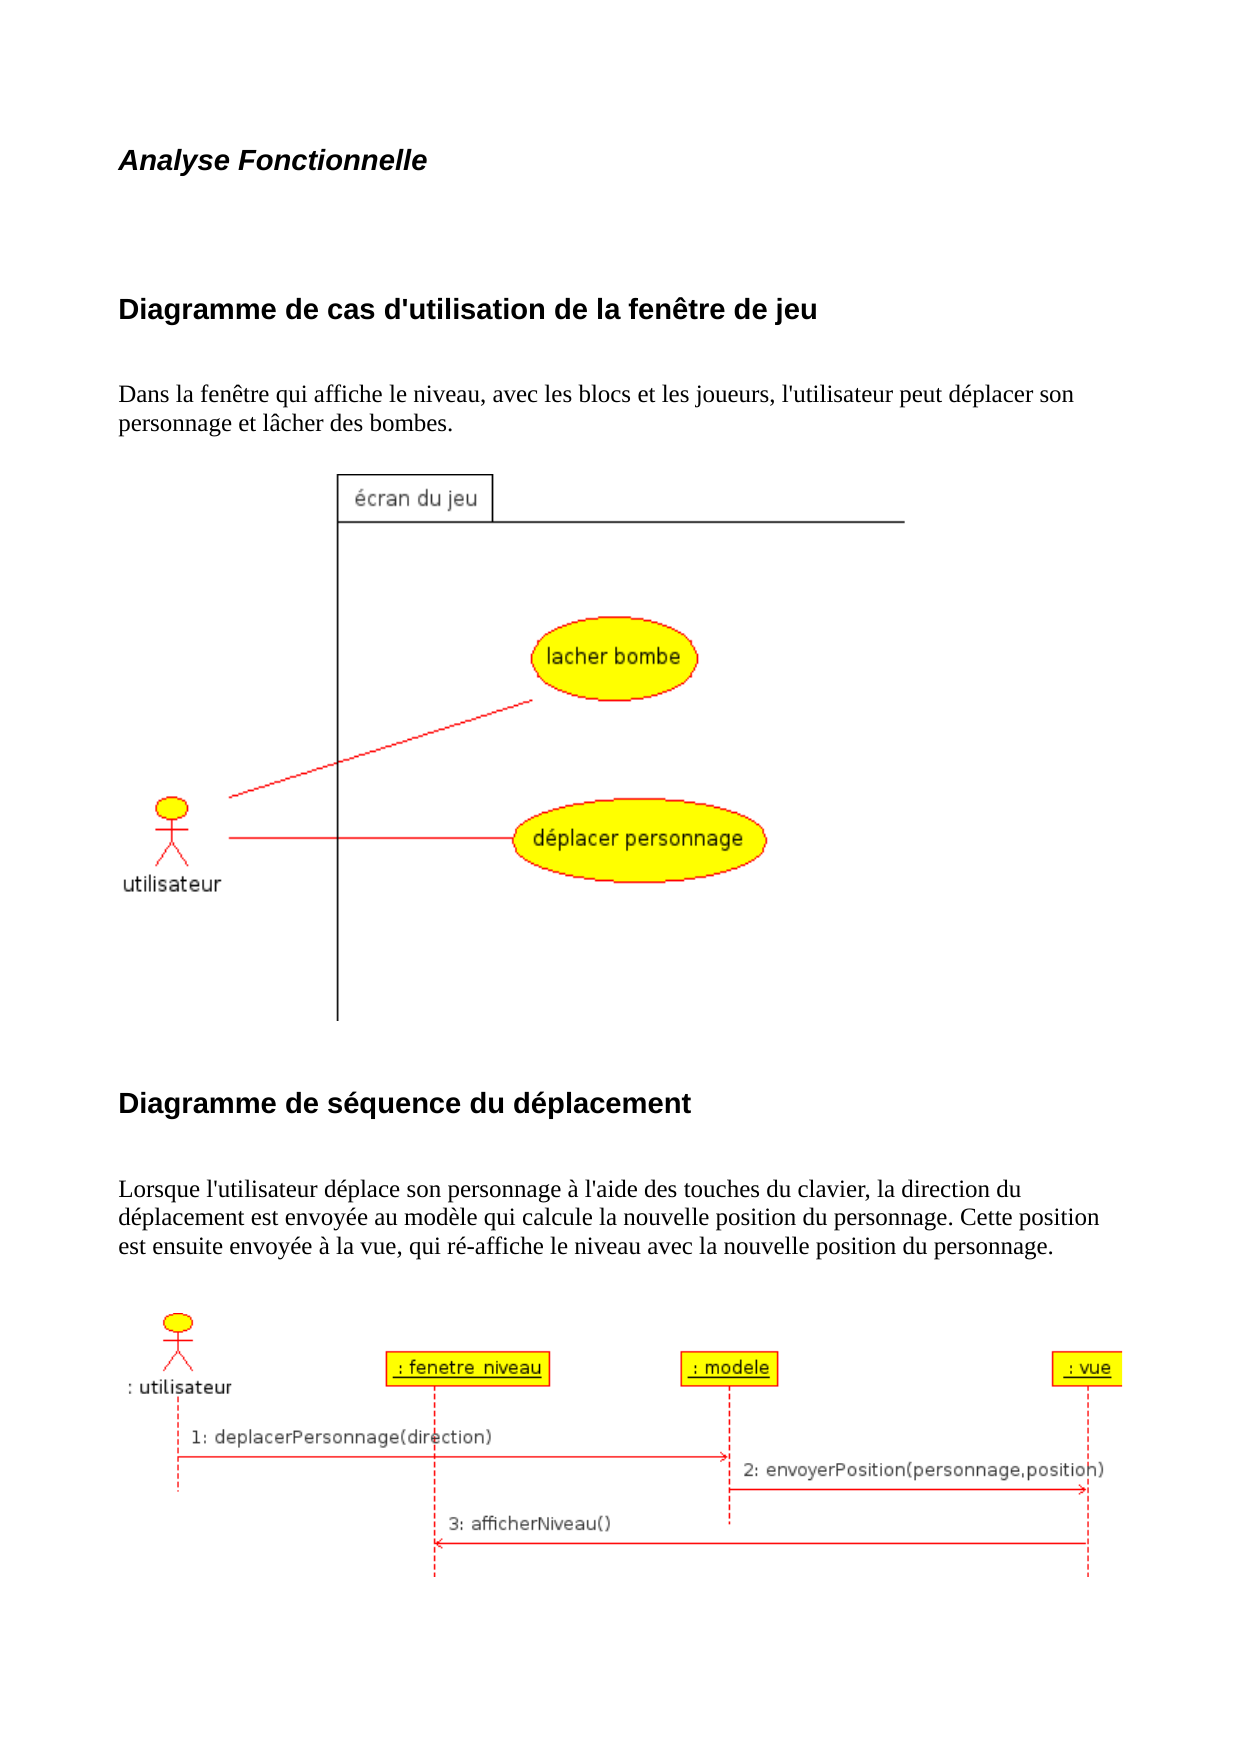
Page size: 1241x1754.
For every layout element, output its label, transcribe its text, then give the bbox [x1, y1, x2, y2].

text Lorsque l'utilisateur déplace son personnage à l'aide des touches du clavier, la direction du déplacement est envoyée au modèle qui calcule la nouvelle position du personnage. Cette position est ensuite envoyée à la vue, qui ré-affiche le niveau avec la nouvelle position du personnage. [118, 1174, 1122, 1260]
subtitle Diagramme de cas d'utilisation de la fenêtre de jeu [118, 292, 1122, 325]
text Dans la fenêtre qui affiche le niveau, avec les blocs et les joueurs, l'utilisateur peut déplacer son personnage et lâcher des bombes. [118, 379, 1122, 437]
picture [115, 474, 905, 1021]
picture [118, 1313, 1123, 1577]
subtitle Diagramme de séquence du déplacement [118, 1086, 1122, 1120]
subtitle Analyse Fonctionnelle [118, 143, 1122, 177]
